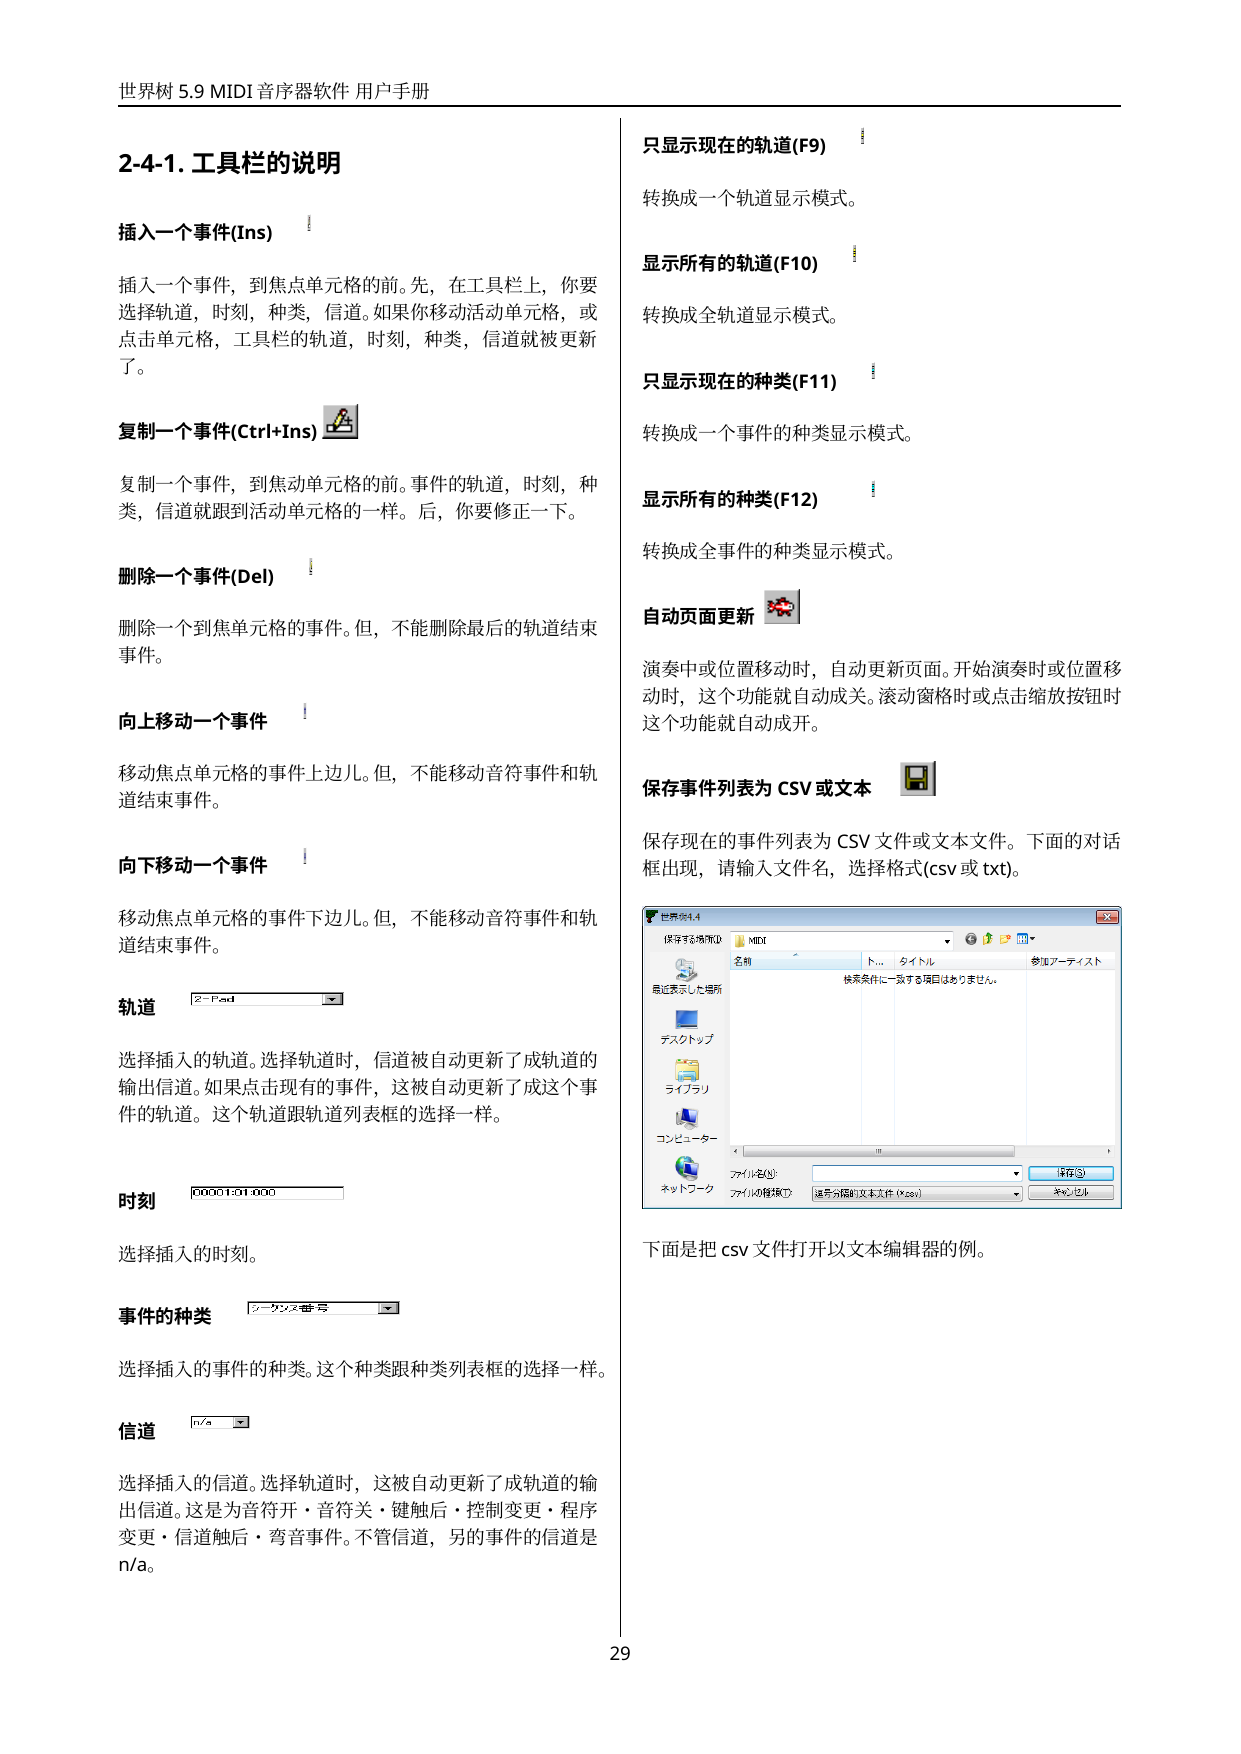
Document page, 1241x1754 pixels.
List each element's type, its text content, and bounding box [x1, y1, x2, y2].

picture [871, 362, 875, 379]
text 轨道 [118, 983, 598, 1020]
text 转换成一个事件的种类显示模式。 [642, 419, 1122, 446]
picture [191, 1416, 252, 1429]
picture [247, 1301, 402, 1315]
text 选择插入的信道。选择轨道时，这被自动更新了成轨道的输出信道。这是为音符开・音符关・键触后・控制变更・程序变更・信道触后・弯音事件。不管信道，另的事件的信道是n/a。 [118, 1469, 598, 1577]
text 转换成全轨道显示模式。 [642, 301, 1122, 328]
text 复制一个事件，到焦动单元格的前。事件的轨道，时刻，种类，信道就跟到活动单元格的一样。后，你要修正一下。 [118, 469, 598, 523]
picture [871, 480, 875, 497]
text 转换成一个轨道显示模式。 [642, 183, 1122, 210]
text 显示所有的轨道(F10) [642, 236, 1122, 276]
text 演奏中或位置移动时，自动更新页面。开始演奏时或位置移动时，这个功能就自动成关。滚动窗格时或点击缩放按钮时，这个功能就自动成开。 [642, 655, 1122, 736]
text 显示所有的种类(F12) [642, 472, 1122, 511]
picture [642, 906, 1122, 1209]
picture [309, 558, 313, 575]
picture [191, 992, 346, 1006]
text 时刻 [118, 1177, 598, 1214]
text 选择插入的时刻。 [118, 1240, 598, 1267]
subtitle 2-4-1. 工具栏的说明 [118, 144, 598, 180]
text 信道 [118, 1407, 598, 1443]
text 删除一个事件(Del) [118, 549, 598, 589]
text 向上移动一个事件 [118, 694, 598, 733]
text 移动焦点单元格的事件下边儿。但，不能移动音符事件和轨道结束事件。 [118, 904, 598, 958]
picture [307, 214, 311, 231]
text 保存现在的事件列表为CSV文件或文本文件。下面的对话框出现，请输入文件名，选择格式(csv或txt)。 [642, 827, 1122, 881]
text 下面是把csv文件打开以文本编辑器的例。 [642, 1234, 1122, 1261]
text 只显示现在的种类(F11) [642, 354, 1122, 393]
text 保存事件列表为CSV或文本 [642, 761, 1122, 801]
text 插入一个事件(Ins) [118, 205, 598, 245]
text 选择插入的轨道。选择轨道时，信道被自动更新了成轨道的输出信道。如果点击现有的事件，这被自动更新了成这个事件的轨道。这个轨道跟轨道列表框的选择一样。 [118, 1046, 598, 1126]
text 向下移动一个事件 [118, 838, 598, 878]
picture [191, 1186, 346, 1200]
text 插入一个事件，到焦点单元格的前。先，在工具栏上，你要选择轨道，时刻，种类，信道。如果你移动活动单元格，或点击单元格，工具栏的轨道，时刻，种类，信道就被更新了。 [118, 271, 598, 379]
text 转换成全事件的种类显示模式。 [642, 537, 1122, 564]
text 只显示现在的轨道(F9) [642, 118, 1122, 158]
picture [322, 404, 359, 439]
picture [303, 847, 307, 864]
text 复制一个事件(Ctrl+Ins) [118, 404, 598, 444]
text 删除一个到焦单元格的事件。但，不能删除最后的轨道结束事件。 [118, 614, 598, 668]
text 事件的种类 [118, 1292, 598, 1329]
text 移动焦点单元格的事件上边儿。但，不能移动音符事件和轨道结束事件。 [118, 759, 598, 813]
picture [303, 702, 307, 719]
text 自动页面更新 [642, 589, 1122, 629]
text 选择插入的事件的种类。这个种类跟种类列表框的选择一样。 [118, 1354, 598, 1381]
